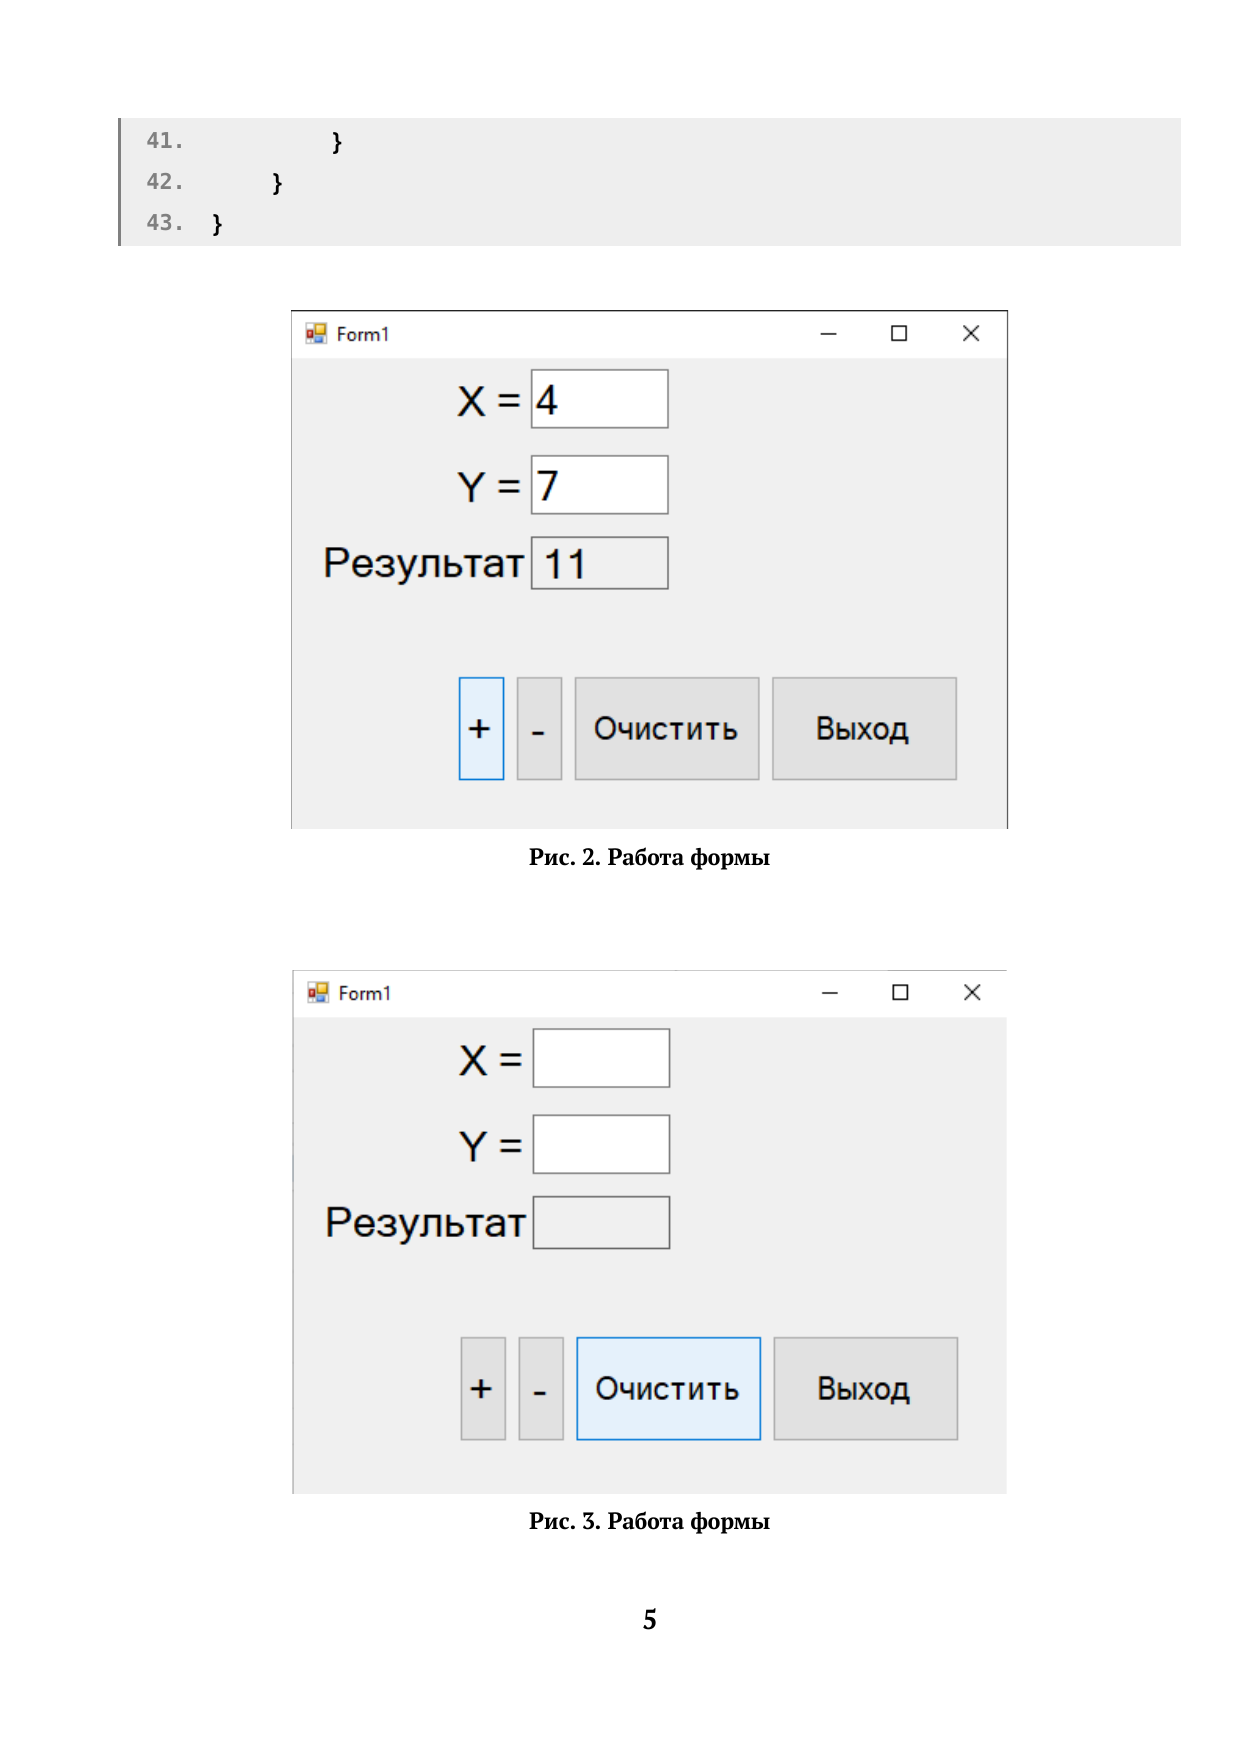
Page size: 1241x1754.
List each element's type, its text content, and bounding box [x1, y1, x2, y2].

text Рис. 2. Работа формы [291, 829, 1008, 870]
text Рис. 3. Работа формы [292, 1494, 1007, 1534]
list } [121, 118, 1181, 158]
list } [121, 200, 1181, 246]
picture [292, 970, 1007, 1494]
list } [121, 159, 1181, 199]
picture [291, 310, 1009, 829]
